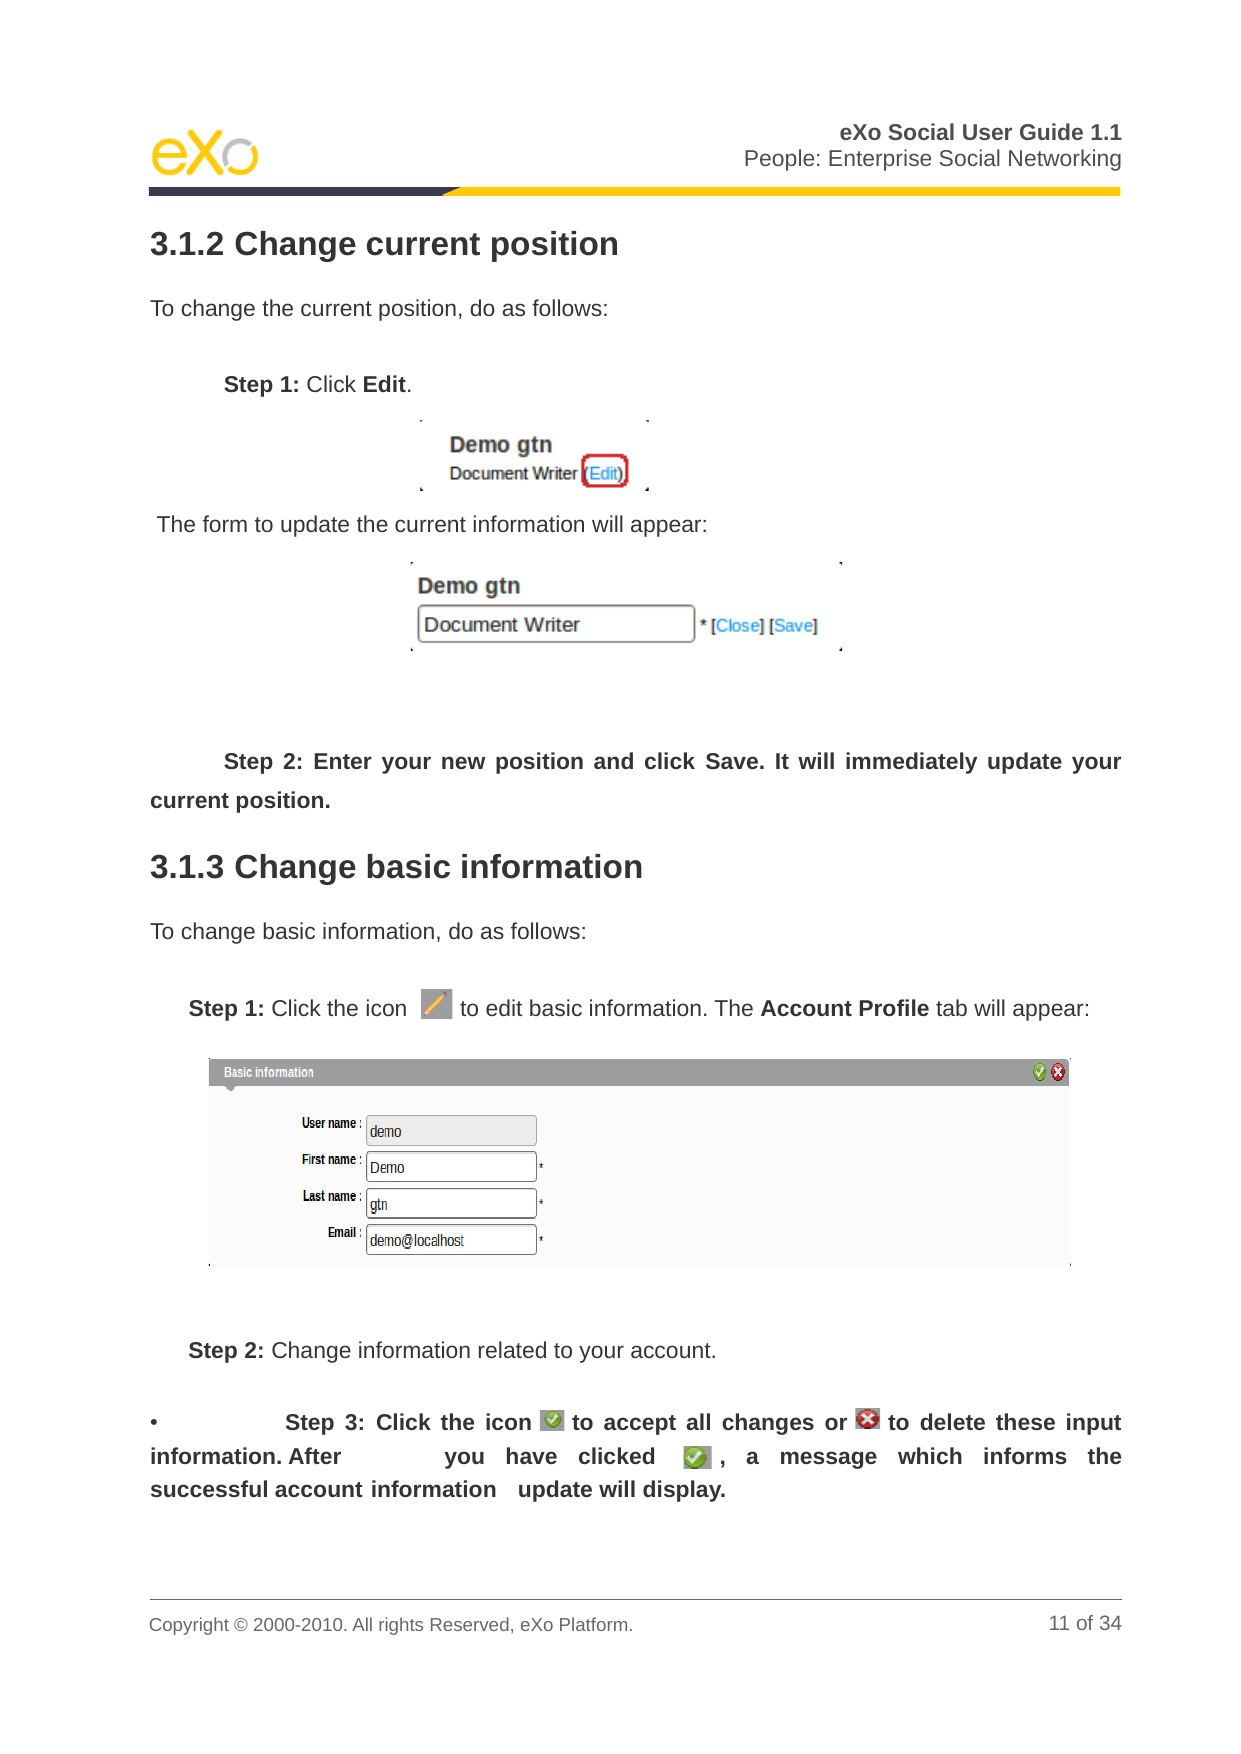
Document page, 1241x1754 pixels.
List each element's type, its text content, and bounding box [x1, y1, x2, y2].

picture [148, 187, 1121, 196]
subtitle Change basic information [150, 847, 1122, 885]
picture [208, 1058, 1071, 1266]
subtitle Change current position [150, 223, 1122, 262]
list The form to update the current information will appear: [150, 448, 1122, 537]
text To change basic information, do as follows: [112, 918, 1122, 944]
picture [420, 420, 649, 491]
text Step 1: Click Edit. [150, 371, 1122, 398]
picture [421, 989, 453, 1019]
picture [152, 129, 259, 176]
text To change the current position, do as follows: [150, 294, 1122, 321]
picture [683, 1446, 712, 1469]
picture [410, 562, 843, 651]
picture [855, 1408, 881, 1429]
list Step 2: Change information related to your account. [150, 1337, 1122, 1363]
picture [539, 1410, 565, 1431]
